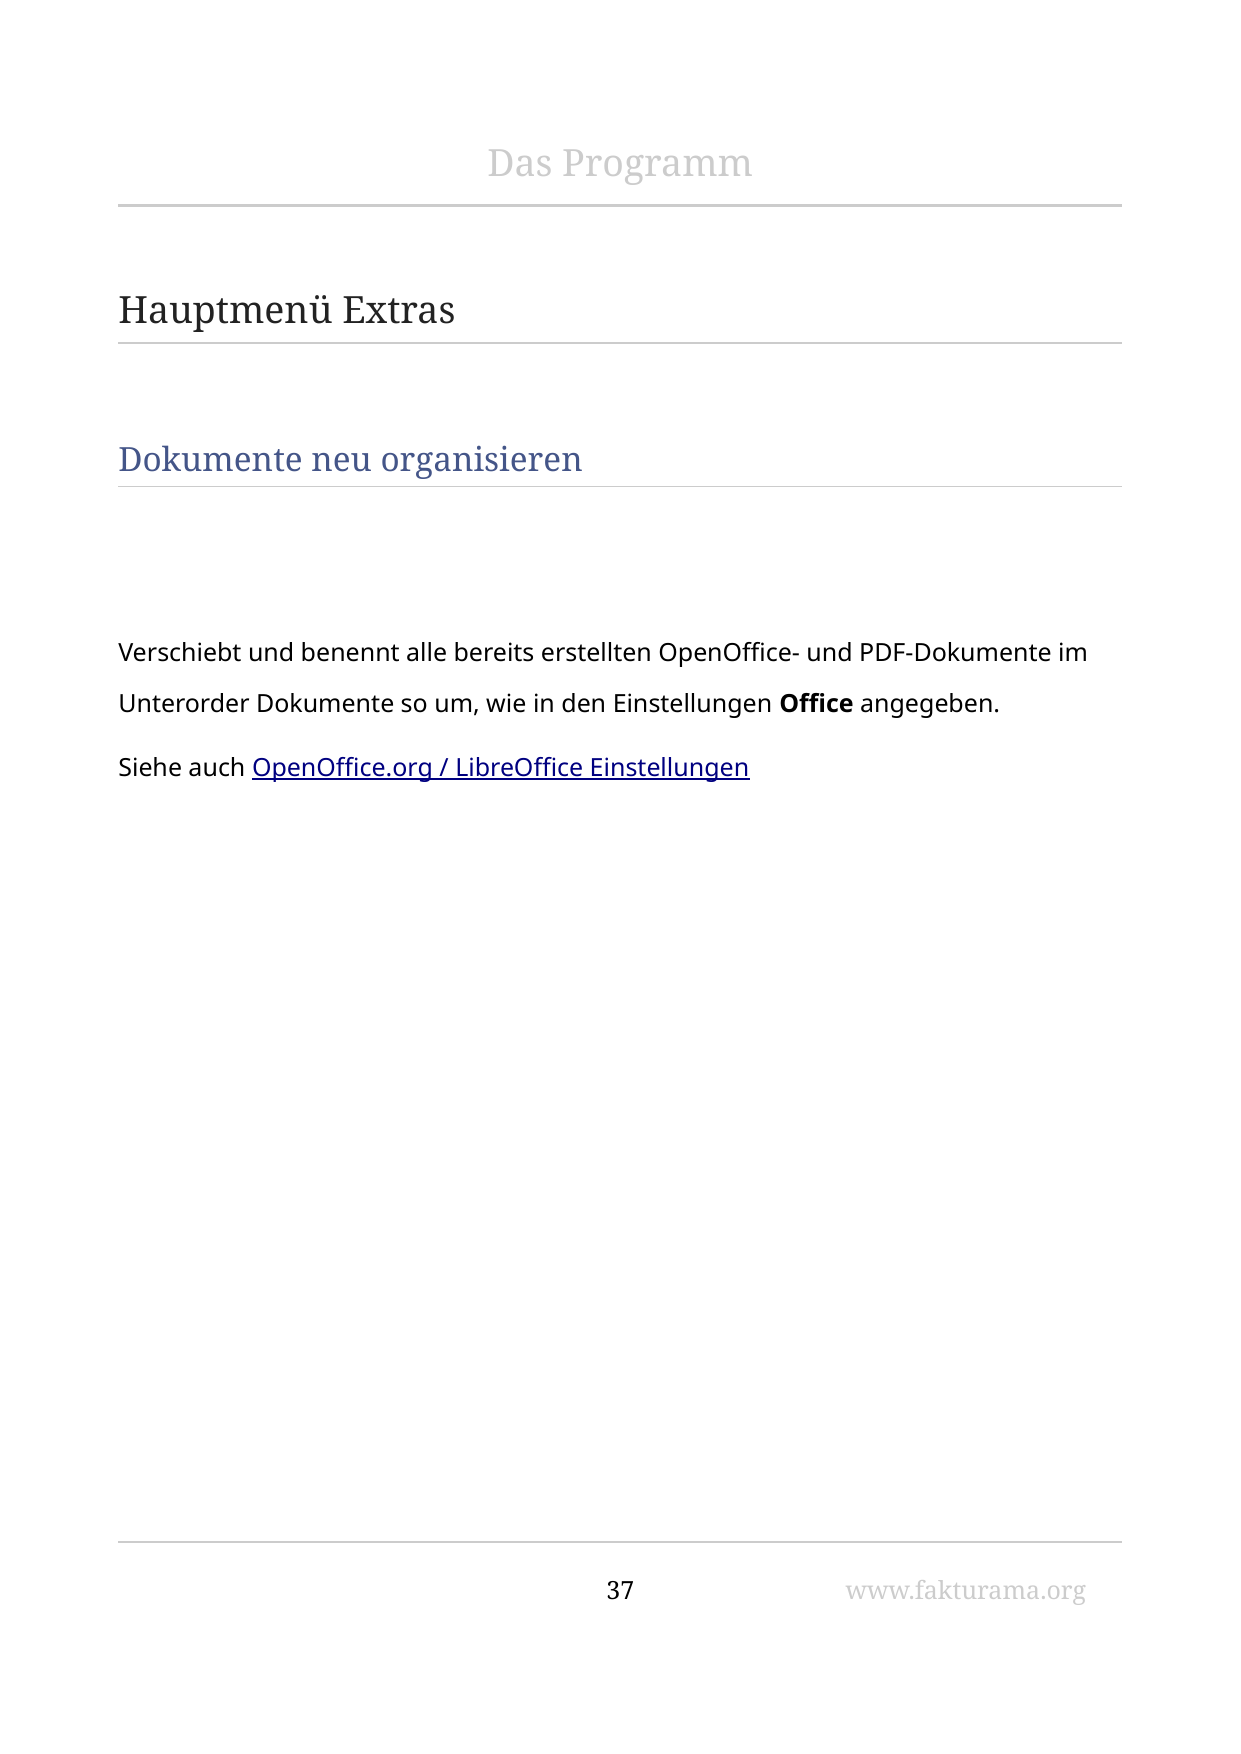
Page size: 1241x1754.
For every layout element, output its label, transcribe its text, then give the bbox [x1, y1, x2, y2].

subtitle Dokumente neu organisieren [118, 436, 1122, 486]
text Verschiebt und benennt alle bereits erstellten OpenOffice- und PDF-Dokumente im Unterorder Dokumente so um, wie in den Einstellungen Office angegeben. [118, 635, 1122, 720]
text Siehe auch OpenOffice.org / LibreOffice Einstellungen [118, 749, 1122, 783]
subtitle Hauptmenü Extras [118, 283, 1122, 342]
